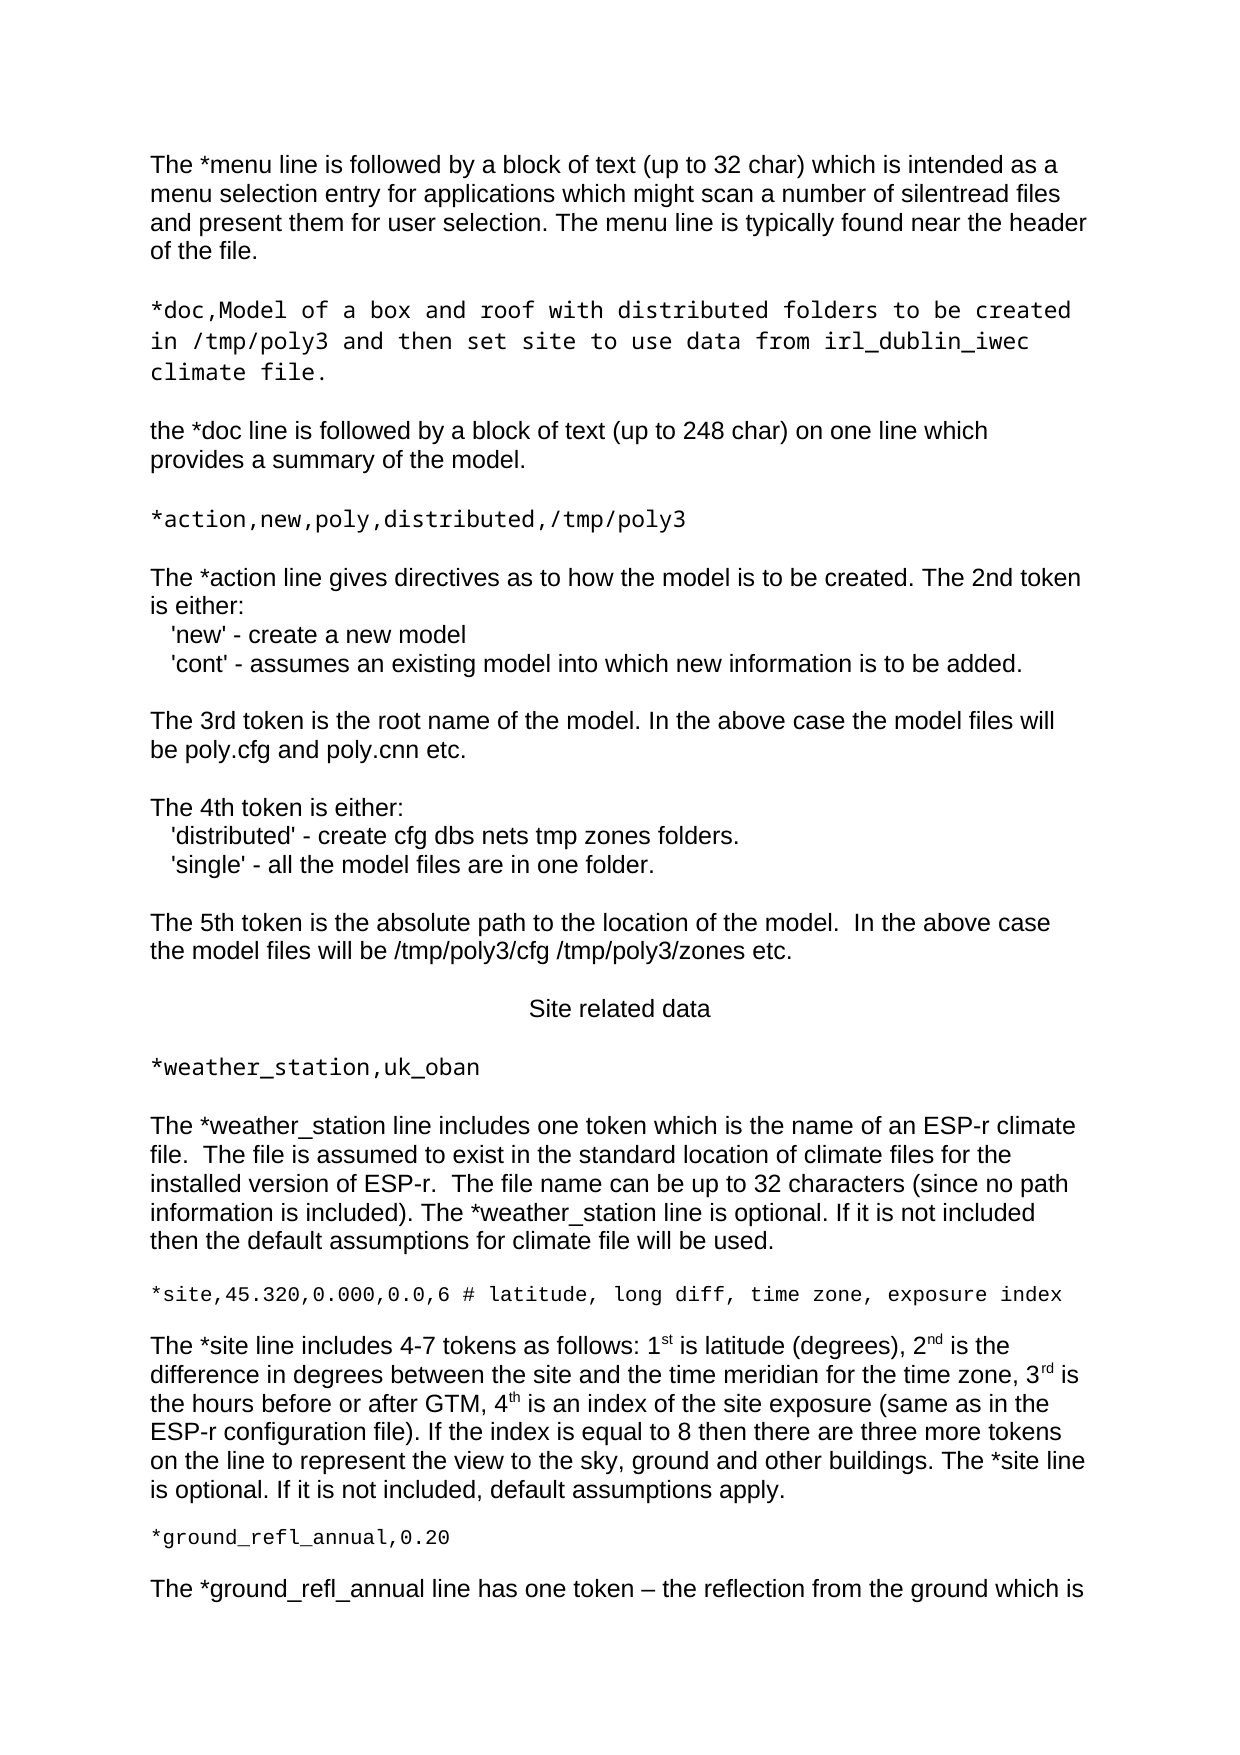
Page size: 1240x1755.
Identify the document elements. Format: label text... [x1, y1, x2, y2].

text 'new' - create a new model [150, 620, 1089, 649]
text 'distributed' - create cfg dbs nets tmp zones folders. [150, 821, 1089, 850]
text *weather_station,uk_oban [150, 1051, 1089, 1082]
text 'single' - all the model files are in one folder. [150, 850, 1089, 879]
text *action,new,poly,distributed,/tmp/poly3 [150, 502, 1089, 534]
text The 3rd token is the root name of the model. In the above case the model files will be poly.cfg and poly.cnn etc. [150, 706, 1089, 764]
text the *doc line is followed by a block of text (up to 248 char) on one line which provides a summary of the model. [150, 416, 1089, 474]
text The *site line includes 4-7 tokens as follows: 1st is latitude (degrees), 2nd is the difference in degrees between the site and the time meridian for the time zone, 3rd is the hours before or after GTM, 4th is an index of the site exposure (same as in the ESP-r configuration file). If the index is equal to 8 then there are three more tokens on the line to represent the view to the sky, ground and other buildings. The *site line is optional. If it is not included, default assumptions apply. [150, 1331, 1089, 1503]
text The 4th token is either: [150, 792, 1089, 821]
text *site,45.320,0.000,0.0,6 # latitude, long diff, time zone, exposure index [150, 1284, 1089, 1307]
text *doc,Model of a box and roof with distributed folders to be created in /tmp/poly3 and then set site to use data from irl_dublin_iwec climate file. [150, 294, 1089, 387]
text The *menu line is followed by a block of text (up to 32 char) which is intended as a menu selection entry for applications which might scan a number of silentread files and present them for user selection. The menu line is typically found near the header of the file. [150, 150, 1089, 265]
text 'cont' - assumes an existing model into which new information is to be added. [150, 649, 1089, 677]
text Site related data [150, 994, 1089, 1022]
text *ground_refl_annual,0.20 [150, 1527, 1089, 1551]
text The 5th token is the absolute path to the location of the model. In the above case the model files will be /tmp/poly3/cfg /tmp/poly3/zones etc. [150, 907, 1089, 965]
text The *action line gives directives as to how the model is to be created. The 2nd token is either: [150, 562, 1089, 620]
text The *ground_refl_annual line has one token – the reflection from the ground which is [150, 1574, 1089, 1603]
text The *weather_station line includes one token which is the name of an ESP-r climate file. The file is assumed to exist in the standard location of climate files for the installed version of ESP-r. The file name can be up to 32 characters (since no path information is included). The *weather_station line is optional. If it is not included then the default assumptions for climate file will be used. [150, 1111, 1089, 1255]
